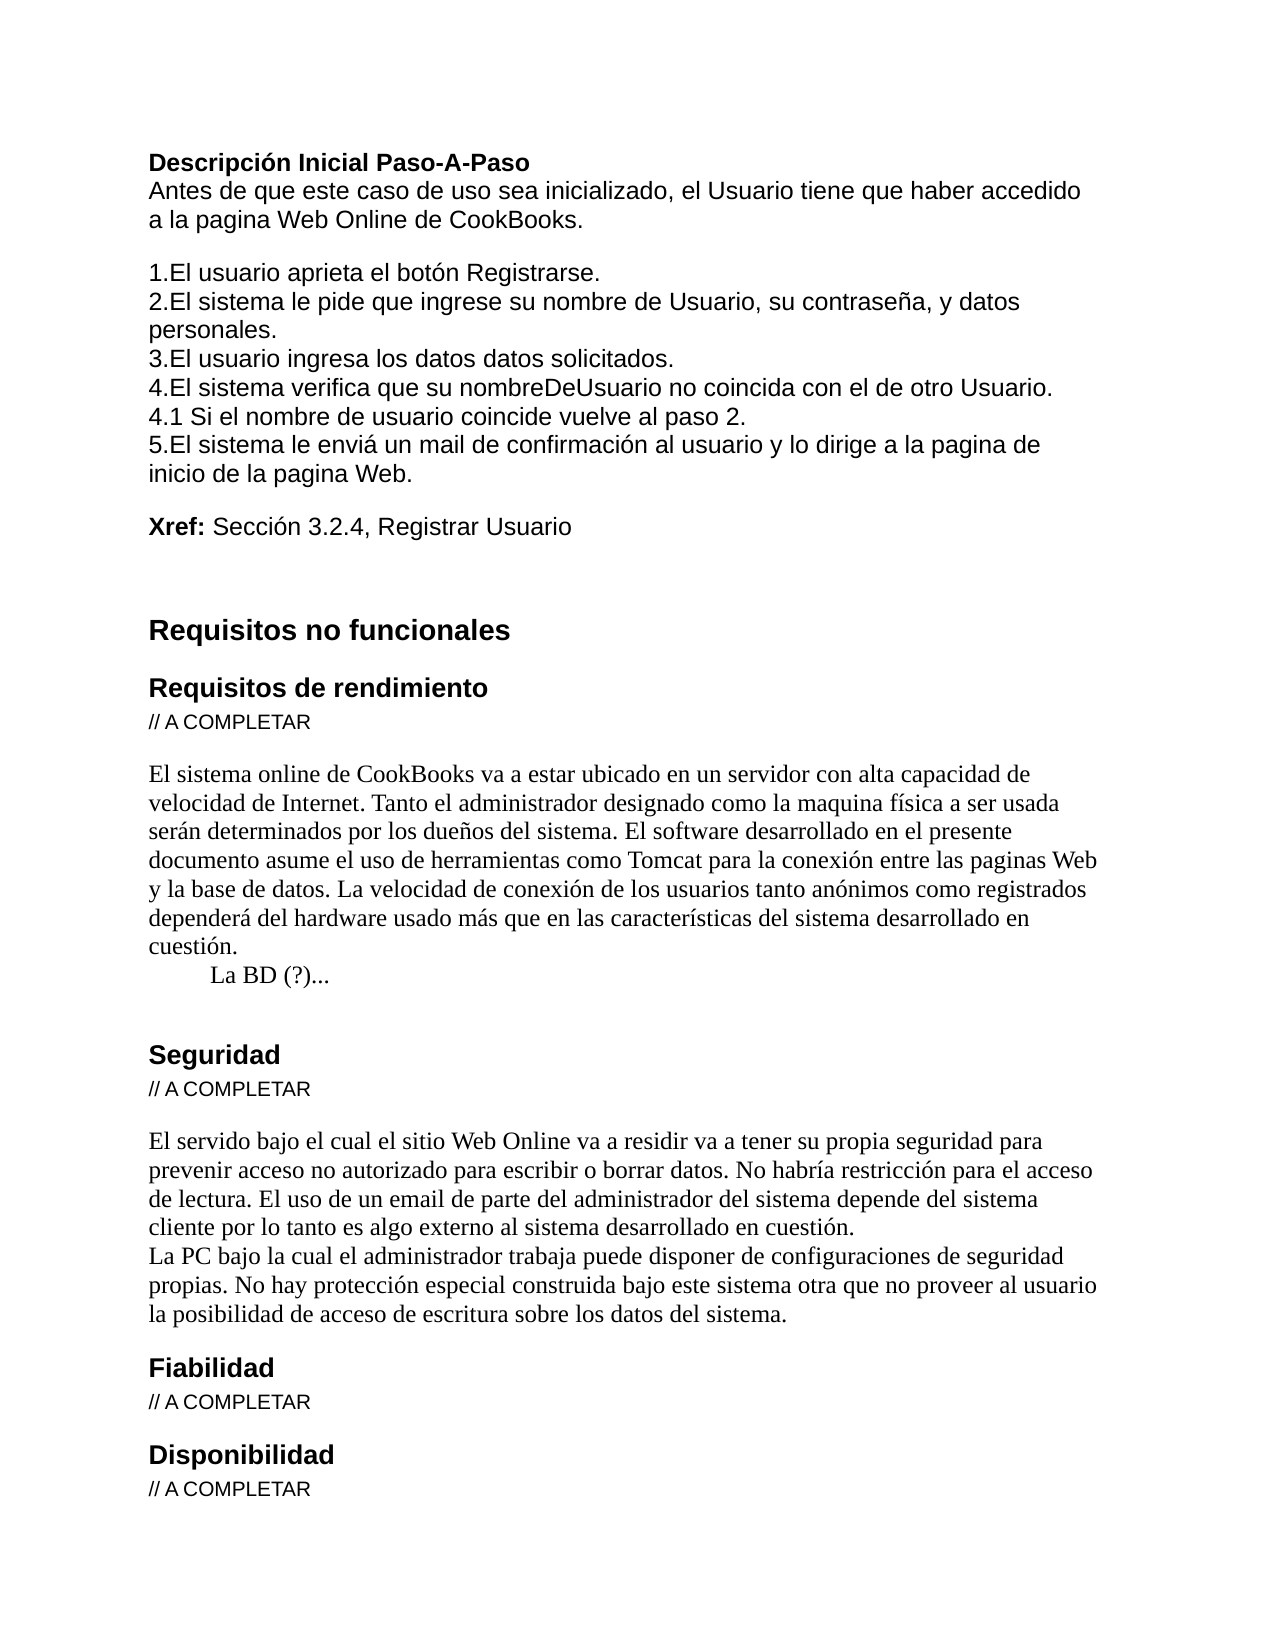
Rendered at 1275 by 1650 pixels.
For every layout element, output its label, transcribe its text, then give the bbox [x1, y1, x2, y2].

text El servido bajo el cual el sitio Web Online va a residir va a tener su propia seguridad para prevenir acceso no autorizado para escribir o borrar datos. No habría restricción para el acceso de lectura. El uso de un email de parte del administrador del sistema depende del sistema cliente por lo tanto es algo externo al sistema desarrollado en cuestión. [148, 1126, 1098, 1241]
text // A COMPLETAR [148, 1077, 1098, 1101]
text Xref: Sección 3.2.4, Registrar Usuario [148, 512, 1098, 541]
subtitle Requisitos no funcionales [148, 613, 1098, 647]
text Descripción Inicial Paso-A-Paso [148, 148, 1098, 176]
subtitle Fiabilidad [148, 1352, 1098, 1384]
subtitle Seguridad [148, 1039, 1098, 1071]
text // A COMPLETAR [148, 1476, 1098, 1500]
text La BD (?)... [148, 960, 1098, 989]
subtitle Requisitos de rendimiento [148, 672, 1098, 703]
text 3.El usuario ingresa los datos datos solicitados. [148, 344, 1098, 373]
text La PC bajo la cual el administrador trabaja puede disponer de configuraciones de seguridad propias. No hay protección especial construida bajo este sistema otra que no proveer al usuario la posibilidad de acceso de escritura sobre los datos del sistema. [148, 1241, 1098, 1327]
subtitle Disponibilidad [148, 1439, 1098, 1470]
text // A COMPLETAR [148, 1390, 1098, 1414]
text El sistema online de CookBooks va a estar ubicado en un servidor con alta capacidad de velocidad de Internet. Tanto el administrador designado como la maquina física a ser usada serán determinados por los dueños del sistema. El software desarrollado en el presente documento asume el uso de herramientas como Tomcat para la conexión entre las paginas Web y la base de datos. La velocidad de conexión de los usuarios tanto anónimos como registrados dependerá del hardware usado más que en las características del sistema desarrollado en cuestión. [148, 759, 1098, 960]
text 5.El sistema le enviá un mail de confirmación al usuario y lo dirige a la pagina de inicio de la pagina Web. [148, 430, 1098, 488]
text 4.1 Si el nombre de usuario coincide vuelve al paso 2. [148, 402, 1098, 430]
text // A COMPLETAR [148, 709, 1098, 733]
text 4.El sistema verifica que su nombreDeUsuario no coincida con el de otro Usuario. [148, 373, 1098, 402]
text 1.El usuario aprieta el botón Registrarse. [148, 258, 1098, 287]
text Antes de que este caso de uso sea inicializado, el Usuario tiene que haber accedido a la pagina Web Online de CookBooks. [148, 176, 1098, 234]
text 2.El sistema le pide que ingrese su nombre de Usuario, su contraseña, y datos personales. [148, 287, 1098, 344]
